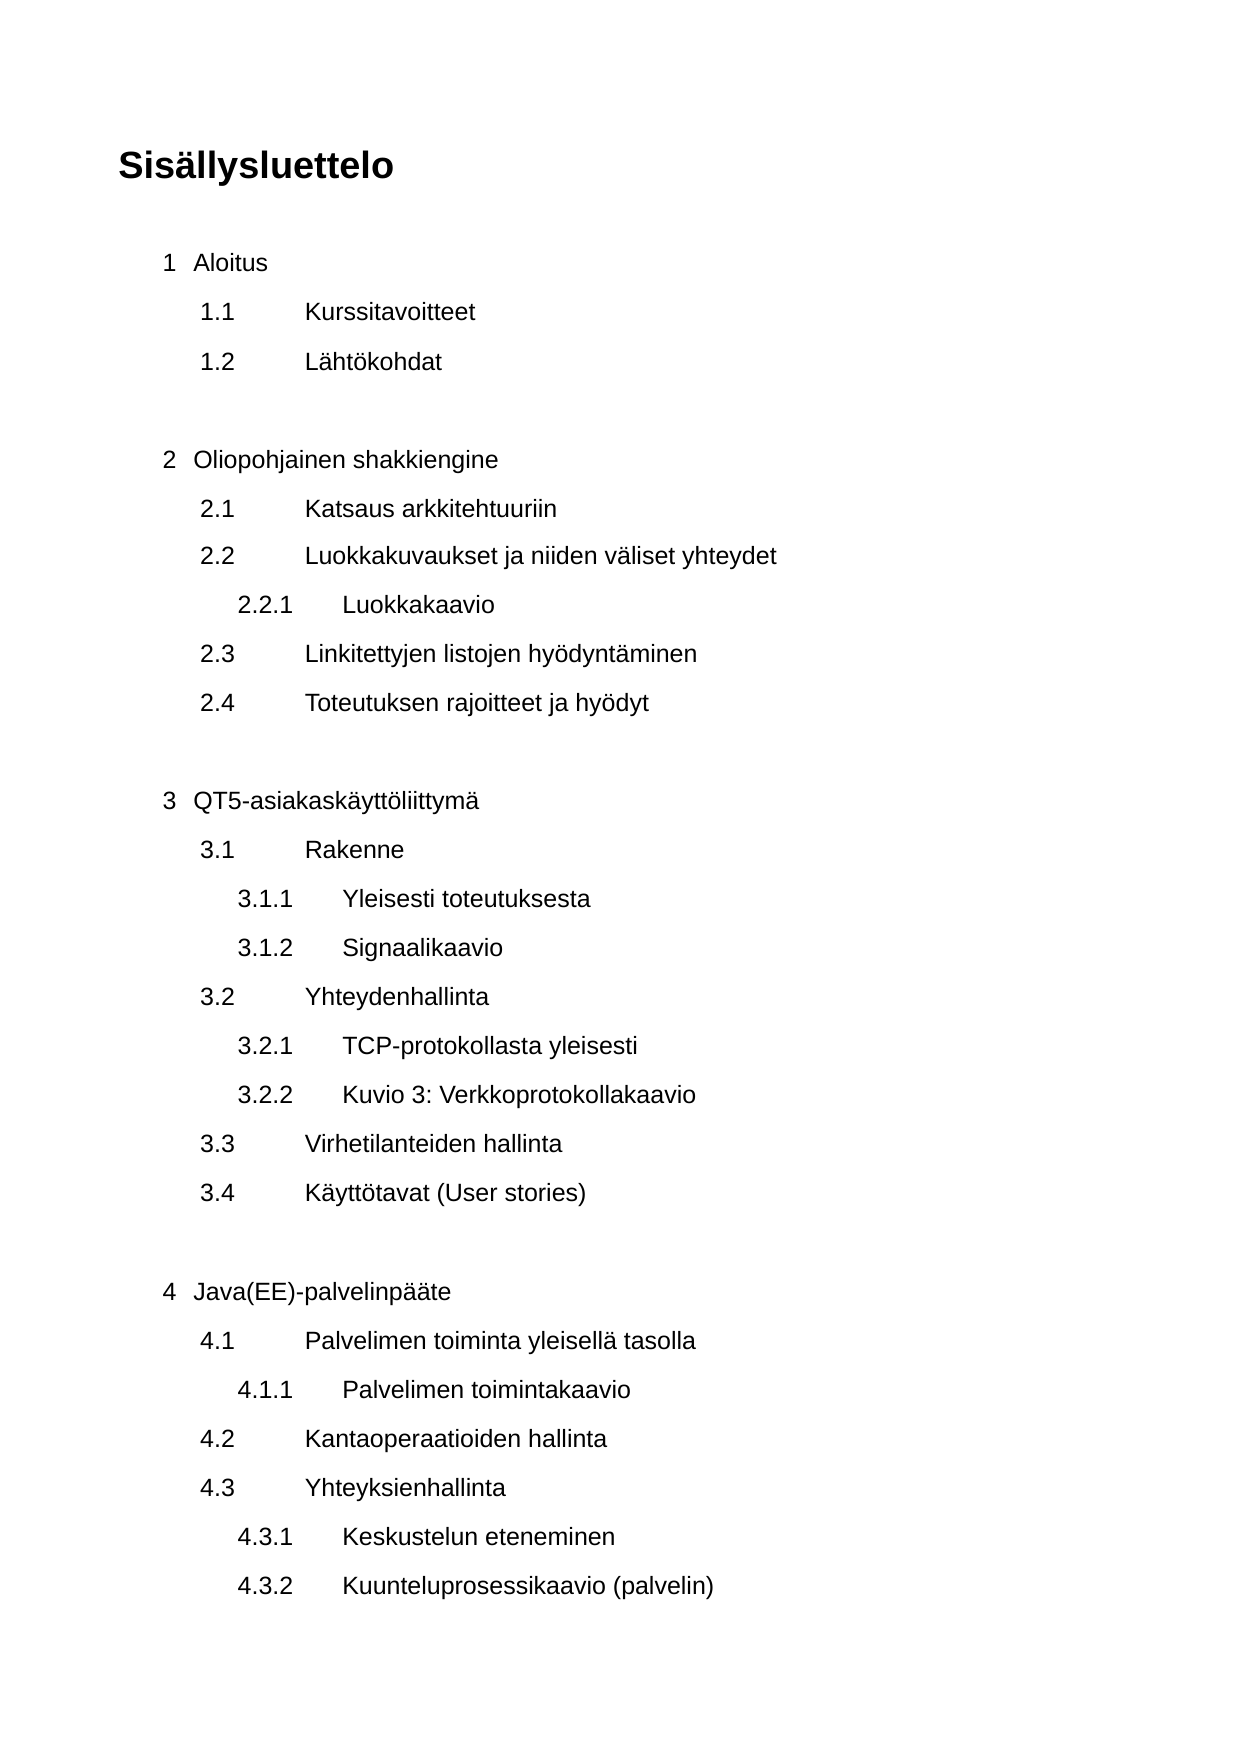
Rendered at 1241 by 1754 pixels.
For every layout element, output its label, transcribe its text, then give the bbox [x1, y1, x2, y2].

list Palvelimen toimintakaavio [231, 1375, 1122, 1403]
list Kuunteluprosessikaavio (palvelin) [231, 1571, 1122, 1600]
list Luokkakaavio [231, 590, 1122, 618]
list Yhteyksienhallinta [193, 1473, 1122, 1502]
list Lähtökohdat [193, 346, 1122, 375]
list Yhteydenhallinta [193, 982, 1122, 1011]
list Signaalikaavio [231, 933, 1122, 962]
list Rakenne [193, 835, 1122, 864]
list Kantaoperaatioiden hallinta [193, 1424, 1122, 1452]
list Käyttötavat (User stories) [193, 1178, 1122, 1207]
list Java(EE)-palvelinpääte [156, 1277, 1122, 1305]
list Virhetilanteiden hallinta [193, 1129, 1122, 1158]
list Oliopohjainen shakkiengine [156, 444, 1122, 473]
list Luokkakuvaukset ja niiden väliset yhteydet [193, 541, 1122, 569]
list TCP-protokollasta yleisesti [231, 1031, 1122, 1060]
list Linkitettyjen listojen hyödyntäminen [193, 639, 1122, 667]
list Kuvio 3: Verkkoprotokollakaavio [231, 1080, 1122, 1109]
list Palvelimen toiminta yleisellä tasolla [193, 1326, 1122, 1354]
list Katsaus arkkitehtuuriin [193, 494, 1122, 522]
list Kurssitavoitteet [193, 297, 1122, 326]
list QT5-asiakaskäyttöliittymä [156, 786, 1122, 815]
list Yleisesti toteutuksesta [231, 884, 1122, 913]
subtitle Sisällysluettelo [118, 143, 1122, 187]
list Toteutuksen rajoitteet ja hyödyt [193, 688, 1122, 717]
list Aloitus [156, 248, 1122, 277]
list Keskustelun eteneminen [231, 1522, 1122, 1551]
